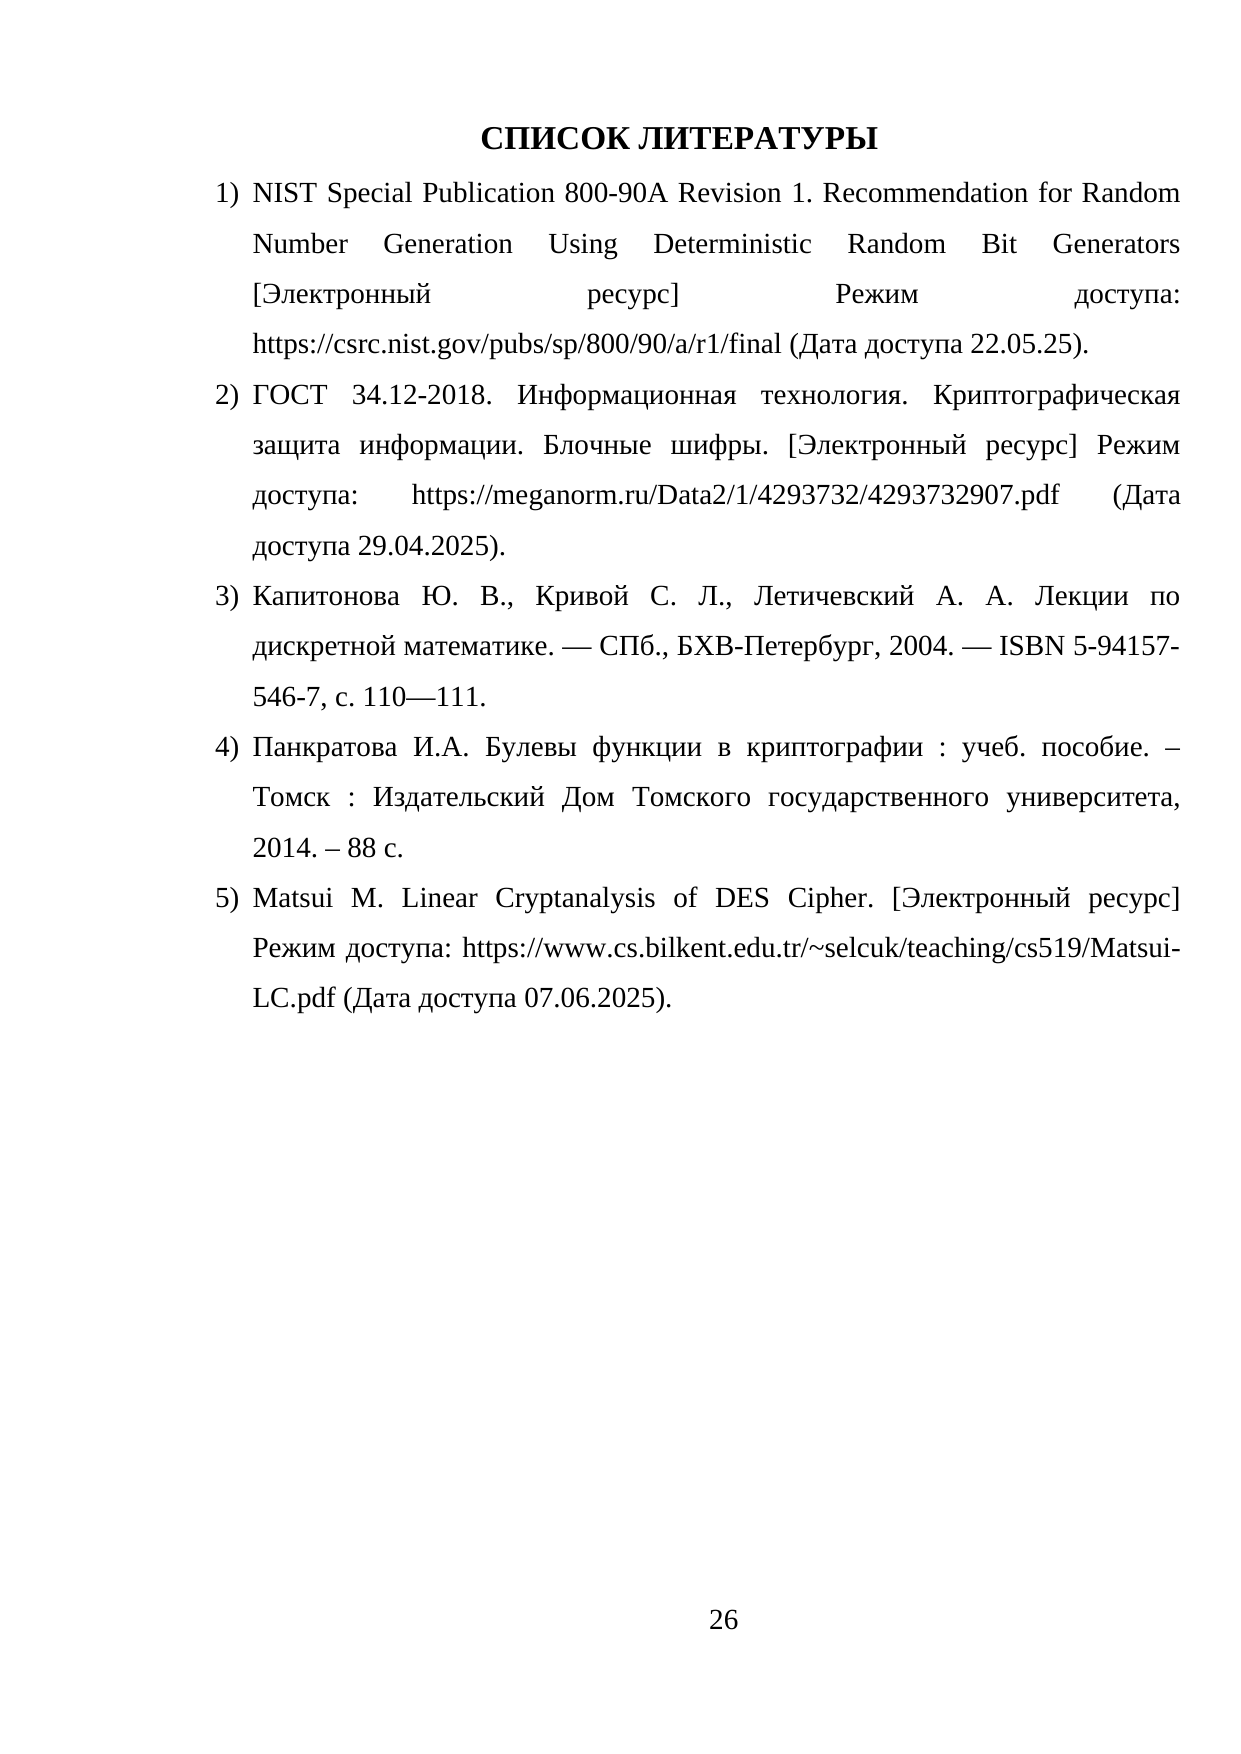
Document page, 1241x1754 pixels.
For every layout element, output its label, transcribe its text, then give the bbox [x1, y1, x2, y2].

list Капитонова Ю. В., Кривой С. Л., Летичевский А. А. Лекции по дискретной математике. — СПб., БХВ-Петербург, 2004. — ISBN 5-94157-546-7, с. 110—111. [215, 578, 1181, 712]
list ГОСТ 34.12-2018. Информационная технология. Криптографическая защита информации. Блочные шифры. [Электронный ресурс] Режим доступа: https://meganorm.ru/Data2/1/4293732/4293732907.pdf (Дата доступа 29.04.2025). [215, 377, 1181, 561]
list NIST Special Publication 800-90A Revision 1. Recommendation for Random Number Generation Using Deterministic Random Bit Generators [Электронный ресурс] Режим доступа: https://csrc.nist.gov/pubs/sp/800/90/a/r1/final (Дата доступа 22.05.25). [215, 176, 1181, 360]
list Matsui M. Linear Cryptanalysis of DES Cipher. [Электронный ресурс] Режим доступа: https://www.cs.bilkent.edu.tr/~selcuk/teaching/cs519/Matsui-LC.pdf (Дата доступа 07.06.2025). [215, 880, 1181, 1014]
list Панкратова И.А. Булевы функции в криптографии : учеб. пособие. – Томск : Издательский Дом Томского государственного университета, 2014. – 88 с. [215, 729, 1181, 863]
subtitle СПИСОК ЛИТЕРАТУРЫ [177, 118, 1181, 156]
